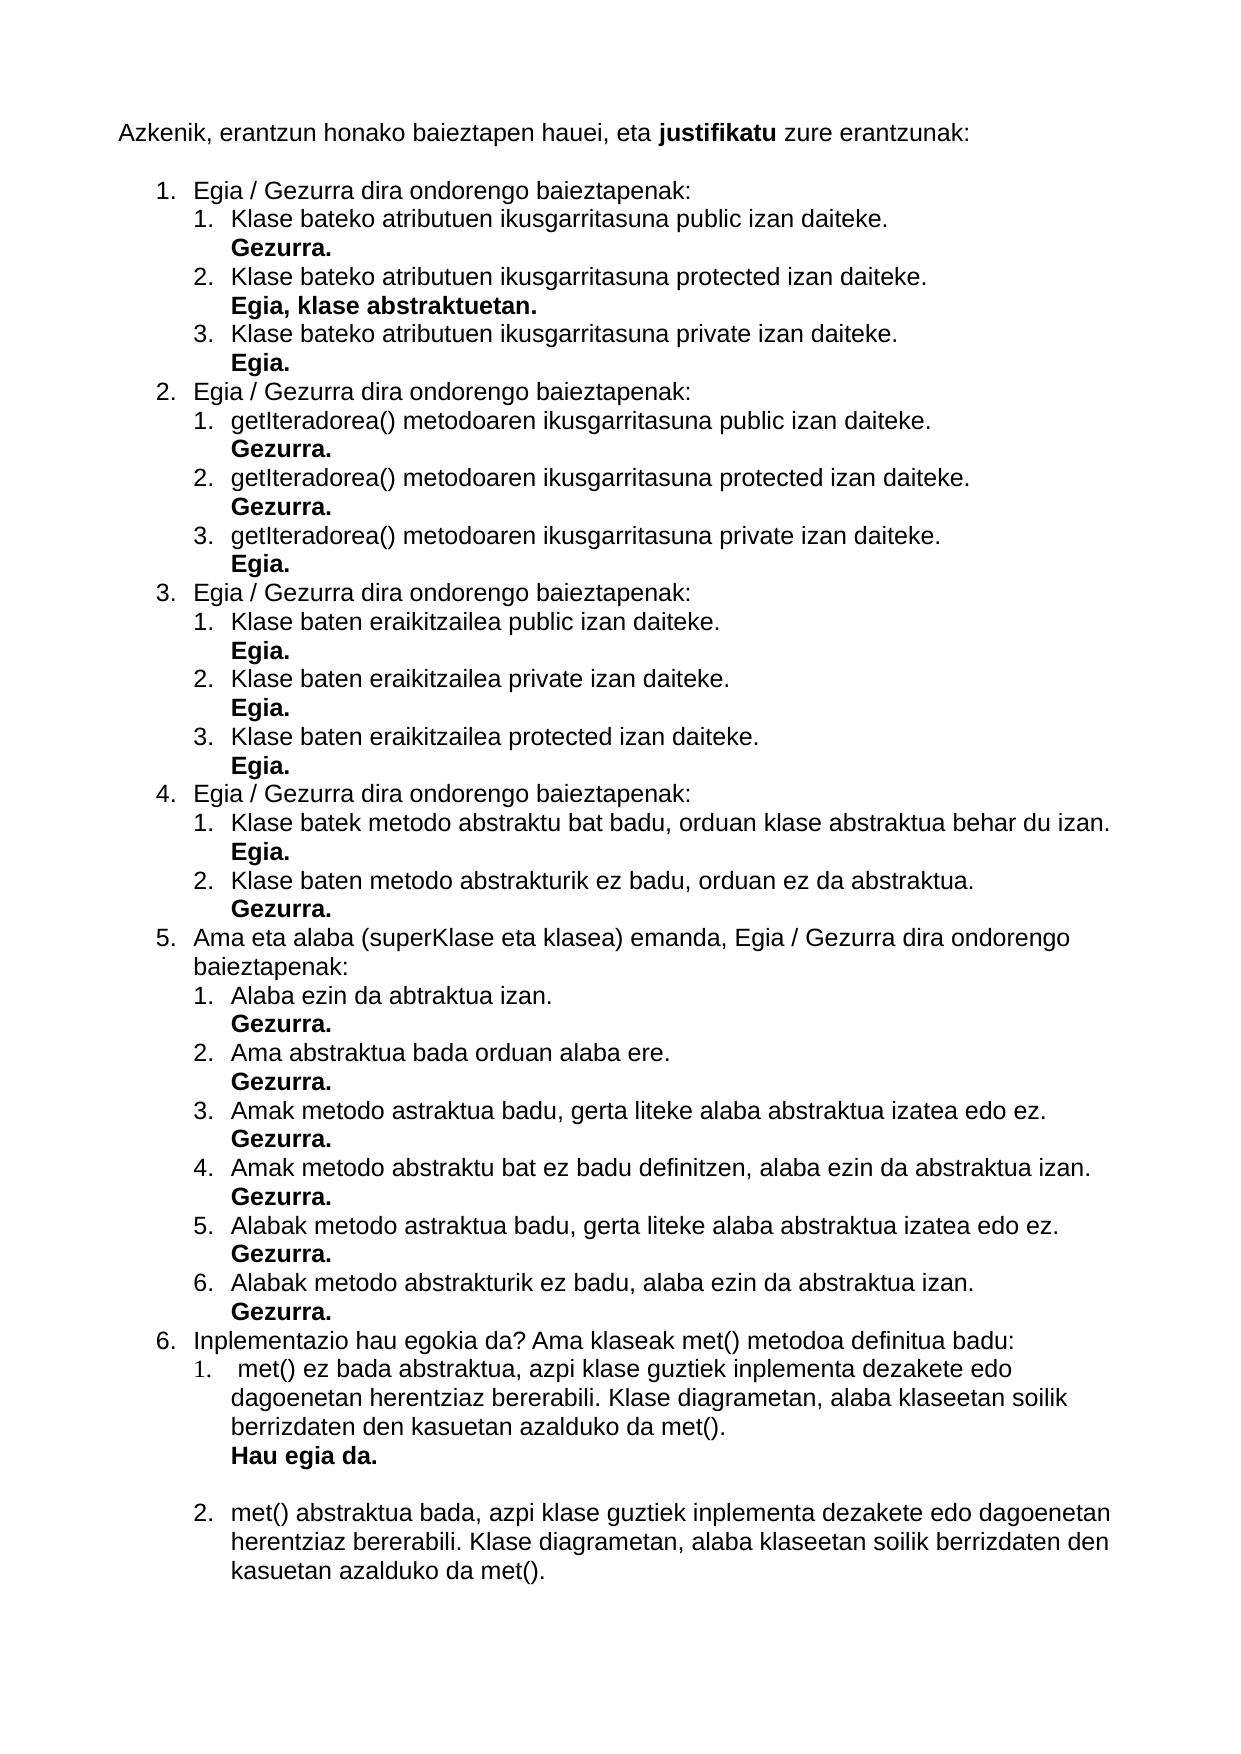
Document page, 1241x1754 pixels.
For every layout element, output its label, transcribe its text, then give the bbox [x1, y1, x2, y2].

text Egia. [231, 837, 1122, 866]
list Alaba ezin da abtraktua izan. [193, 981, 1122, 1009]
text Gezurra. [231, 492, 1122, 521]
list Amak metodo astraktua badu, gerta liteke alaba abstraktua izatea edo ez. [193, 1096, 1122, 1124]
list met() abstraktua bada, azpi klase guztiek inplementa dezakete edo dagoenetan herentziaz bererabili. Klase diagrametan, alaba klaseetan soilik berrizdaten den kasuetan azalduko da met(). [193, 1498, 1122, 1584]
text Egia, klase abstraktuetan. [231, 291, 1122, 319]
list Klase baten eraikitzailea public izan daiteke. [193, 607, 1122, 636]
list Egia / Gezurra dira ondorengo baieztapenak: [156, 578, 1122, 607]
list met() ez bada abstraktua, azpi klase guztiek inplementa dezakete edo dagoenetan herentziaz bererabili. Klase diagrametan, alaba klaseetan soilik berrizdaten den kasuetan azalduko da met(). Hau egia da. [193, 1354, 1122, 1469]
text Egia. [231, 348, 1122, 377]
list Klase batek metodo abstraktu bat badu, orduan klase abstraktua behar du izan. [193, 808, 1122, 837]
text Gezurra. [231, 1297, 1122, 1326]
text Azkenik, erantzun honako baieztapen hauei, eta justifikatu zure erantzunak: [118, 118, 1122, 147]
text Gezurra. [231, 434, 1122, 463]
list Klase bateko atributuen ikusgarritasuna private izan daiteke. [193, 319, 1122, 348]
text Gezurra. [231, 1239, 1122, 1268]
text Gezurra. [231, 1124, 1122, 1153]
text Gezurra. [231, 1182, 1122, 1211]
list Egia / Gezurra dira ondorengo baieztapenak: [156, 779, 1122, 808]
list Alabak metodo abstrakturik ez badu, alaba ezin da abstraktua izan. [193, 1268, 1122, 1297]
text Gezurra. [231, 233, 1122, 262]
text Gezurra. [231, 1009, 1122, 1038]
list Klase baten eraikitzailea protected izan daiteke. [193, 722, 1122, 751]
list Klase bateko atributuen ikusgarritasuna public izan daiteke. [193, 204, 1122, 233]
text Egia. [231, 636, 1122, 664]
list getIteradorea() metodoaren ikusgarritasuna protected izan daiteke. [193, 463, 1122, 492]
list Klase bateko atributuen ikusgarritasuna protected izan daiteke. [193, 262, 1122, 291]
list Klase baten eraikitzailea private izan daiteke. [193, 664, 1122, 693]
text Egia. [231, 549, 1122, 578]
text Egia. [231, 693, 1122, 722]
list getIteradorea() metodoaren ikusgarritasuna private izan daiteke. [193, 521, 1122, 549]
list Klase baten metodo abstrakturik ez badu, orduan ez da abstraktua. [193, 866, 1122, 894]
list Inplementazio hau egokia da? Ama klaseak met() metodoa definitua badu: [156, 1326, 1122, 1354]
list Ama eta alaba (superKlase eta klasea) emanda, Egia / Gezurra dira ondorengo baieztapenak: [156, 923, 1122, 981]
text Gezurra. [231, 1067, 1122, 1096]
list Alabak metodo astraktua badu, gerta liteke alaba abstraktua izatea edo ez. [193, 1211, 1122, 1239]
text Egia. [231, 751, 1122, 779]
text Gezurra. [231, 894, 1122, 923]
list getIteradorea() metodoaren ikusgarritasuna public izan daiteke. [193, 406, 1122, 434]
list Ama abstraktua bada orduan alaba ere. [193, 1038, 1122, 1067]
list Amak metodo abstraktu bat ez badu definitzen, alaba ezin da abstraktua izan. [193, 1153, 1122, 1182]
list Egia / Gezurra dira ondorengo baieztapenak: [156, 176, 1122, 204]
list Egia / Gezurra dira ondorengo baieztapenak: [156, 377, 1122, 406]
